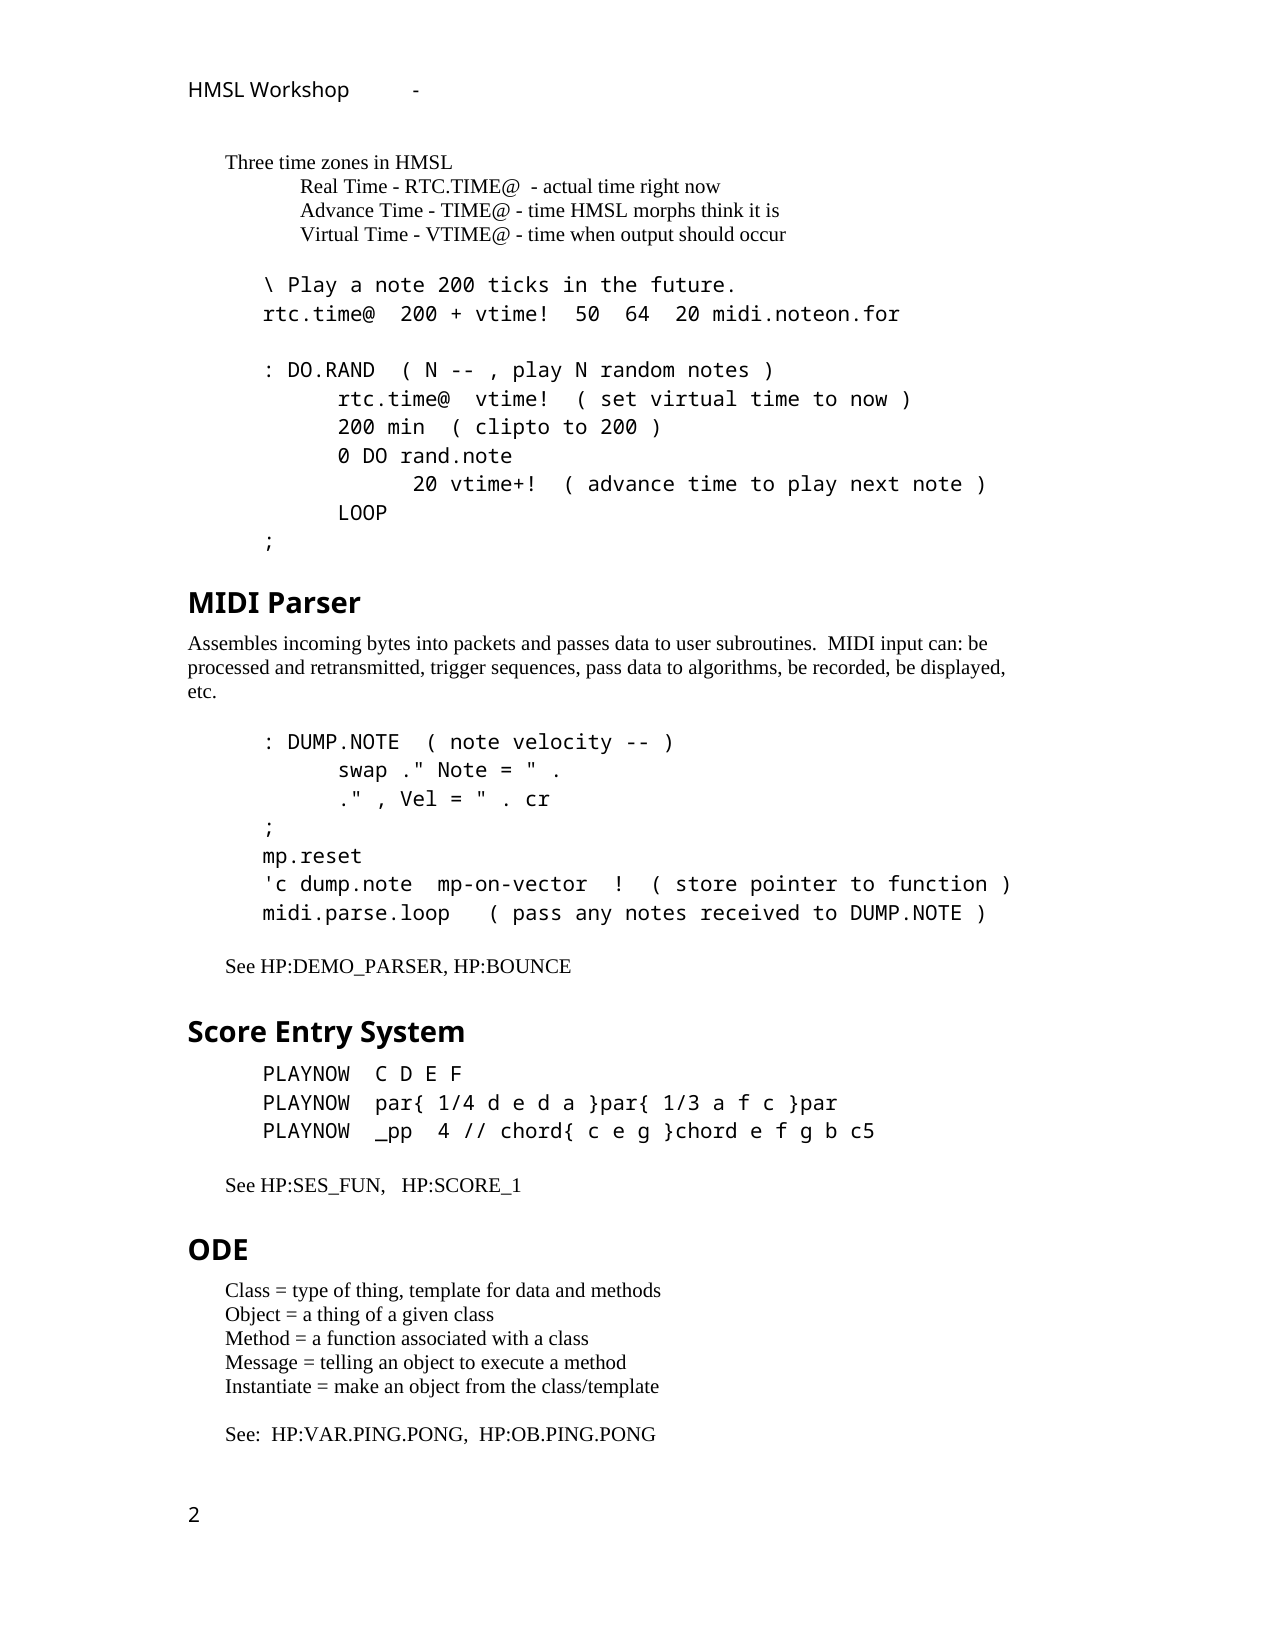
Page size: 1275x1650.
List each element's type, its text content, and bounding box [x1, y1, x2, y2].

text 'c dump.note mp-on-vector ! ( store pointer to function ) [262, 869, 1087, 898]
text : DUMP.NOTE ( note velocity -- ) [262, 727, 1087, 755]
text Instantiate = make an object from the class/template [225, 1374, 1087, 1398]
text mp.reset [262, 841, 1087, 869]
text ; [262, 526, 1087, 554]
text 0 DO rand.note [262, 441, 1087, 469]
text swap ." Note = " . [262, 755, 1087, 784]
text ; [262, 812, 1087, 841]
text Object = a thing of a given class [225, 1302, 1087, 1326]
text rtc.time@ 200 + vtime! 50 64 20 midi.noteon.for [262, 299, 1087, 327]
text Message = telling an object to execute a method [225, 1350, 1087, 1374]
text See: HP:VAR.PING.PONG, HP:OB.PING.PONG [225, 1422, 1087, 1446]
text See HP:SES_FUN, HP:SCORE_1 [225, 1173, 1087, 1197]
subtitle Score Entry System [187, 1011, 1087, 1051]
text rtc.time@ vtime! ( set virtual time to now ) [262, 384, 1087, 412]
subtitle ODE [187, 1229, 1087, 1269]
text Assembles incoming bytes into packets and passes data to user subroutines. MIDI input can: be processed and retransmitted, trigger sequences, pass data to algorithms, be recorded, be displayed, etc. [187, 631, 1031, 703]
text Virtual Time - VTIME@ - time when output should occur [225, 222, 1087, 246]
text Three time zones in HMSL [225, 150, 1087, 174]
text Class = type of thing, template for data and methods [225, 1278, 1087, 1302]
text PLAYNOW _pp 4 // chord{ c e g }chord e f g b c5 [262, 1116, 1087, 1144]
text 20 vtime+! ( advance time to play next note ) [262, 469, 1087, 498]
text \ Play a note 200 ticks in the future. [262, 270, 1087, 299]
text 200 min ( clipto to 200 ) [262, 412, 1087, 441]
text Advance Time - TIME@ - time HMSL morphs think it is [225, 198, 1087, 222]
text LOOP [262, 498, 1087, 526]
text Real Time - RTC.TIME@ - actual time right now [225, 174, 1087, 198]
text Method = a function associated with a class [225, 1326, 1087, 1350]
text See HP:DEMO_PARSER, HP:BOUNCE [225, 954, 1087, 978]
subtitle MIDI Parser [187, 583, 1087, 622]
text PLAYNOW par{ 1/4 d e d a }par{ 1/3 a f c }par [262, 1088, 1087, 1116]
text ." , Vel = " . cr [262, 784, 1087, 812]
text : DO.RAND ( N -- , play N random notes ) [262, 356, 1087, 384]
text midi.parse.loop ( pass any notes received to DUMP.NOTE ) [262, 898, 1087, 926]
text PLAYNOW C D E F [262, 1059, 1087, 1088]
